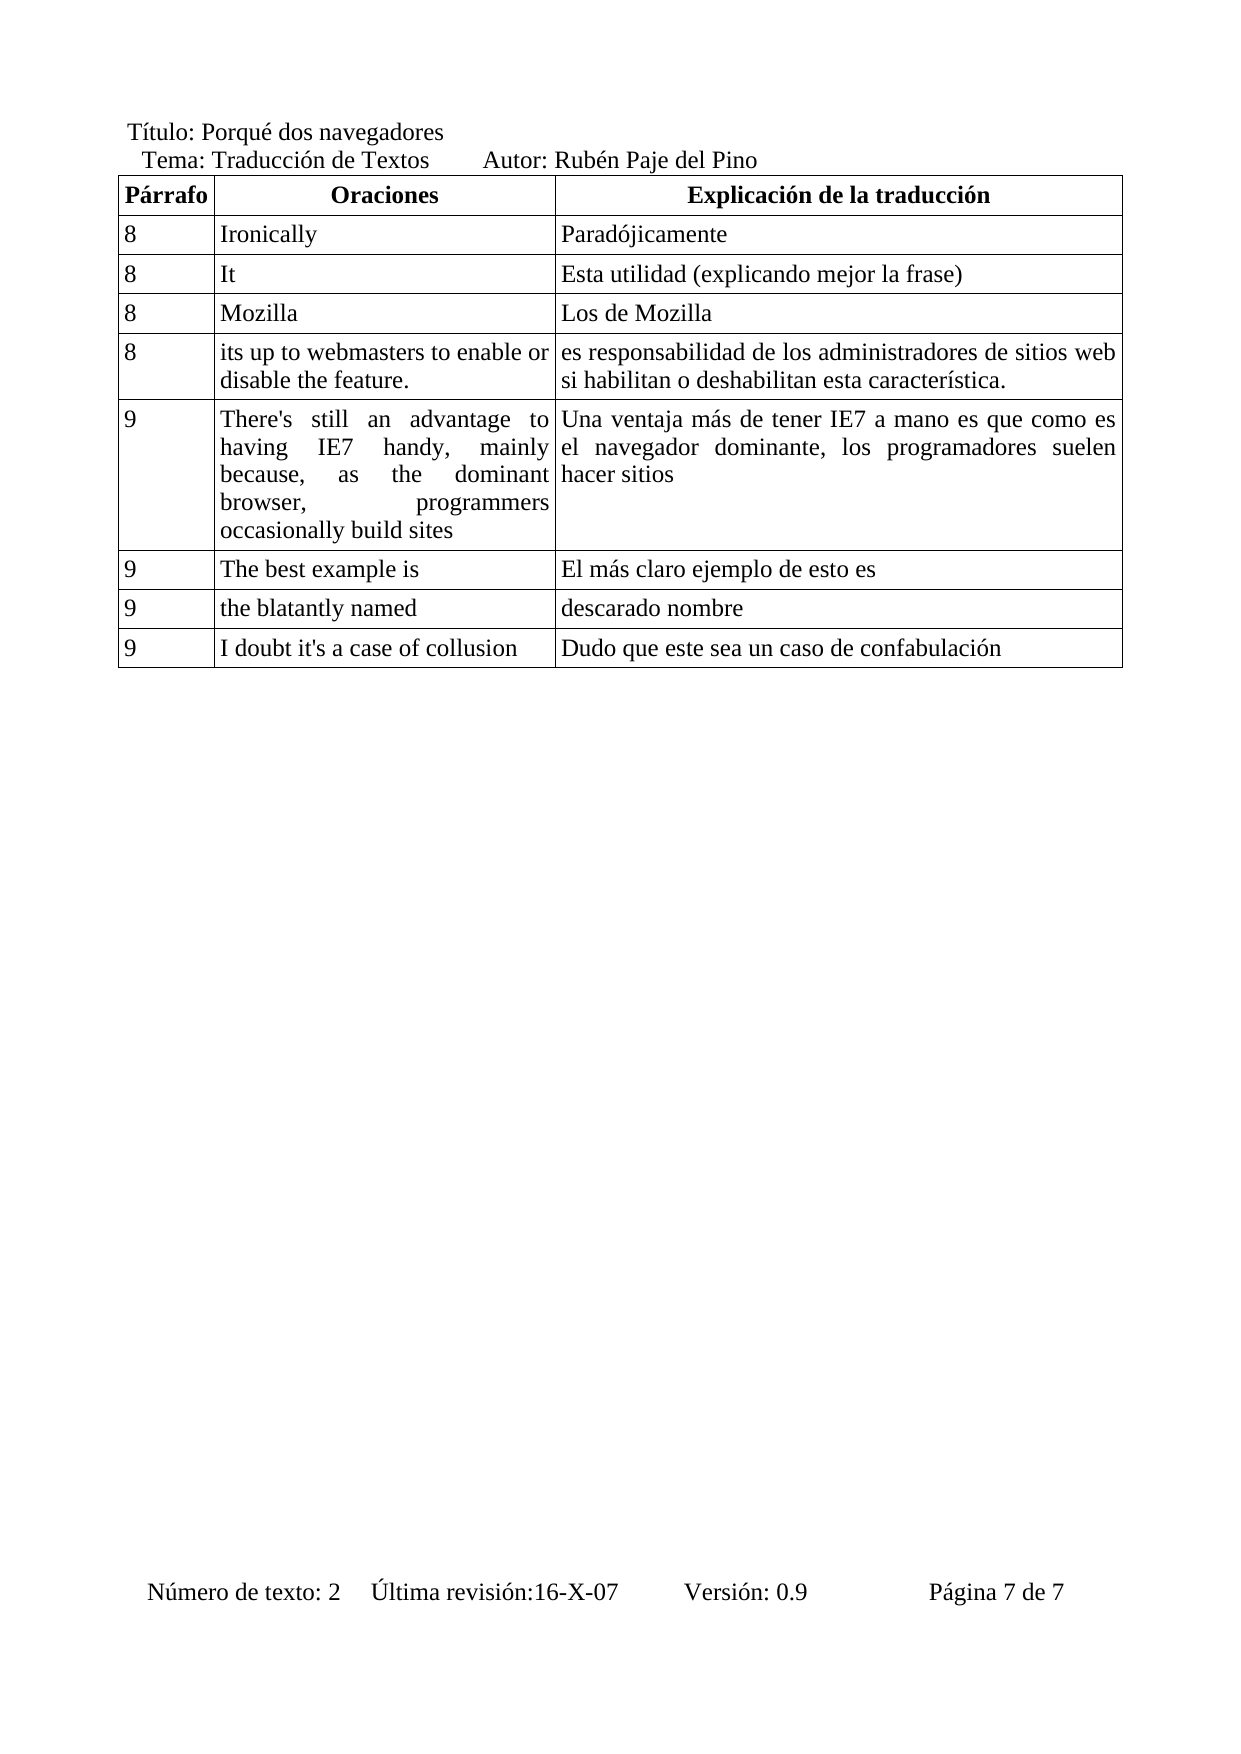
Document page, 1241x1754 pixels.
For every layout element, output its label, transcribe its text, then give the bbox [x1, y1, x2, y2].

table_cell 8 [119, 255, 214, 293]
table_cell Esta utilidad (explicando mejor la frase) [556, 255, 1122, 293]
table_cell I doubt it's a case of collusion [215, 629, 555, 667]
table_cell descarado nombre [556, 590, 1122, 628]
table_header Párrafo [119, 176, 214, 214]
table_cell the blatantly named [215, 590, 555, 628]
table_cell Una ventaja más de tener IE7 a mano es que como es el navegador dominante, los programadores suelen hacer sitios [556, 400, 1122, 549]
table_cell 8 [119, 294, 214, 332]
table_cell Paradójicamente [556, 216, 1122, 254]
table_cell The best example is [215, 551, 555, 589]
table_header Oraciones [215, 176, 555, 214]
table_cell There's still an advantage to having IE7 handy, mainly because, as the dominant browser, programmers occasionally build sites [215, 400, 555, 549]
table_cell es responsabilidad de los administradores de sitios web si habilitan o deshabilitan esta característica. [556, 334, 1122, 399]
table_cell 9 [119, 551, 214, 589]
table_header Explicación de la traducción [556, 176, 1122, 214]
table_cell Los de Mozilla [556, 294, 1122, 332]
table_cell El más claro ejemplo de esto es [556, 551, 1122, 589]
table_cell 9 [119, 400, 214, 549]
table_cell Dudo que este sea un caso de confabulación [556, 629, 1122, 667]
table_cell 9 [119, 629, 214, 667]
table_cell 8 [119, 216, 214, 254]
table_cell Mozilla [215, 294, 555, 332]
table_cell It [215, 255, 555, 293]
table_cell 8 [119, 334, 214, 399]
table_cell its up to webmasters to enable or disable the feature. [215, 334, 555, 399]
table_cell Ironically [215, 216, 555, 254]
table_cell 9 [119, 590, 214, 628]
